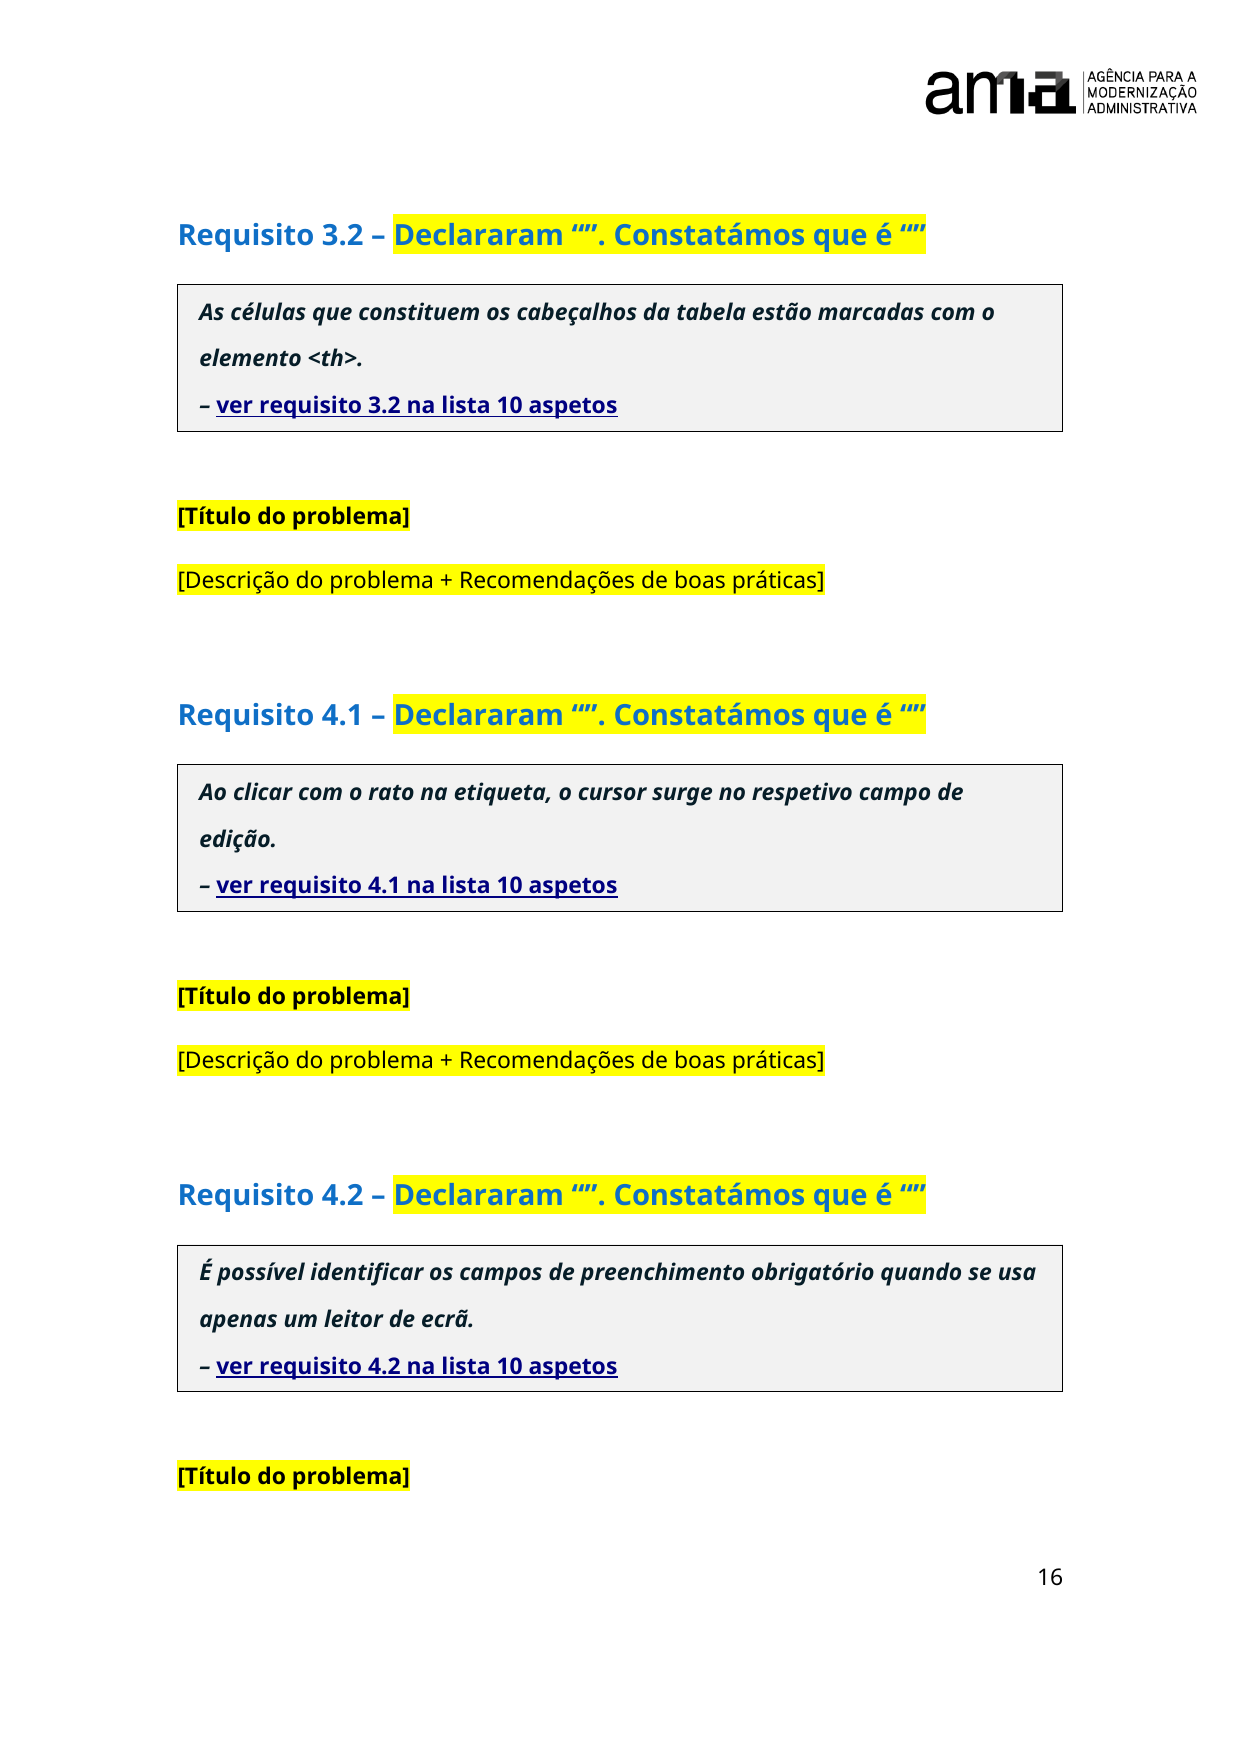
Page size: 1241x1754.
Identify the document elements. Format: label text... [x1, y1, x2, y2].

text [Título do problema] [177, 499, 1063, 531]
text Ao clicar com o rato na etiqueta, o cursor surge no respetivo campo de edição. – ver requisito 4.1 na lista 10 aspetos [178, 765, 1062, 911]
subtitle Requisito 4.1 – Declararam “”. Constatámos que é “” [177, 694, 1063, 734]
subtitle Requisito 3.2 – Declararam “”. Constatámos que é “” [177, 214, 1063, 254]
text [Descrição do problema + Recomendações de boas práticas] [177, 1044, 1063, 1076]
text [Título do problema] [177, 980, 1063, 1011]
text [Título do problema] [177, 1460, 1063, 1491]
text As células que constituem os cabeçalhos da tabela estão marcadas com o elemento <th>. – ver requisito 3.2 na lista 10 aspetos [178, 285, 1062, 431]
text [Descrição do problema + Recomendações de boas práticas] [177, 564, 1063, 595]
subtitle Requisito 4.2 – Declararam “”. Constatámos que é “” [177, 1175, 1063, 1214]
text É possível identificar os campos de preenchimento obrigatório quando se usa apenas um leitor de ecrã. – ver requisito 4.2 na lista 10 aspetos [178, 1246, 1062, 1391]
